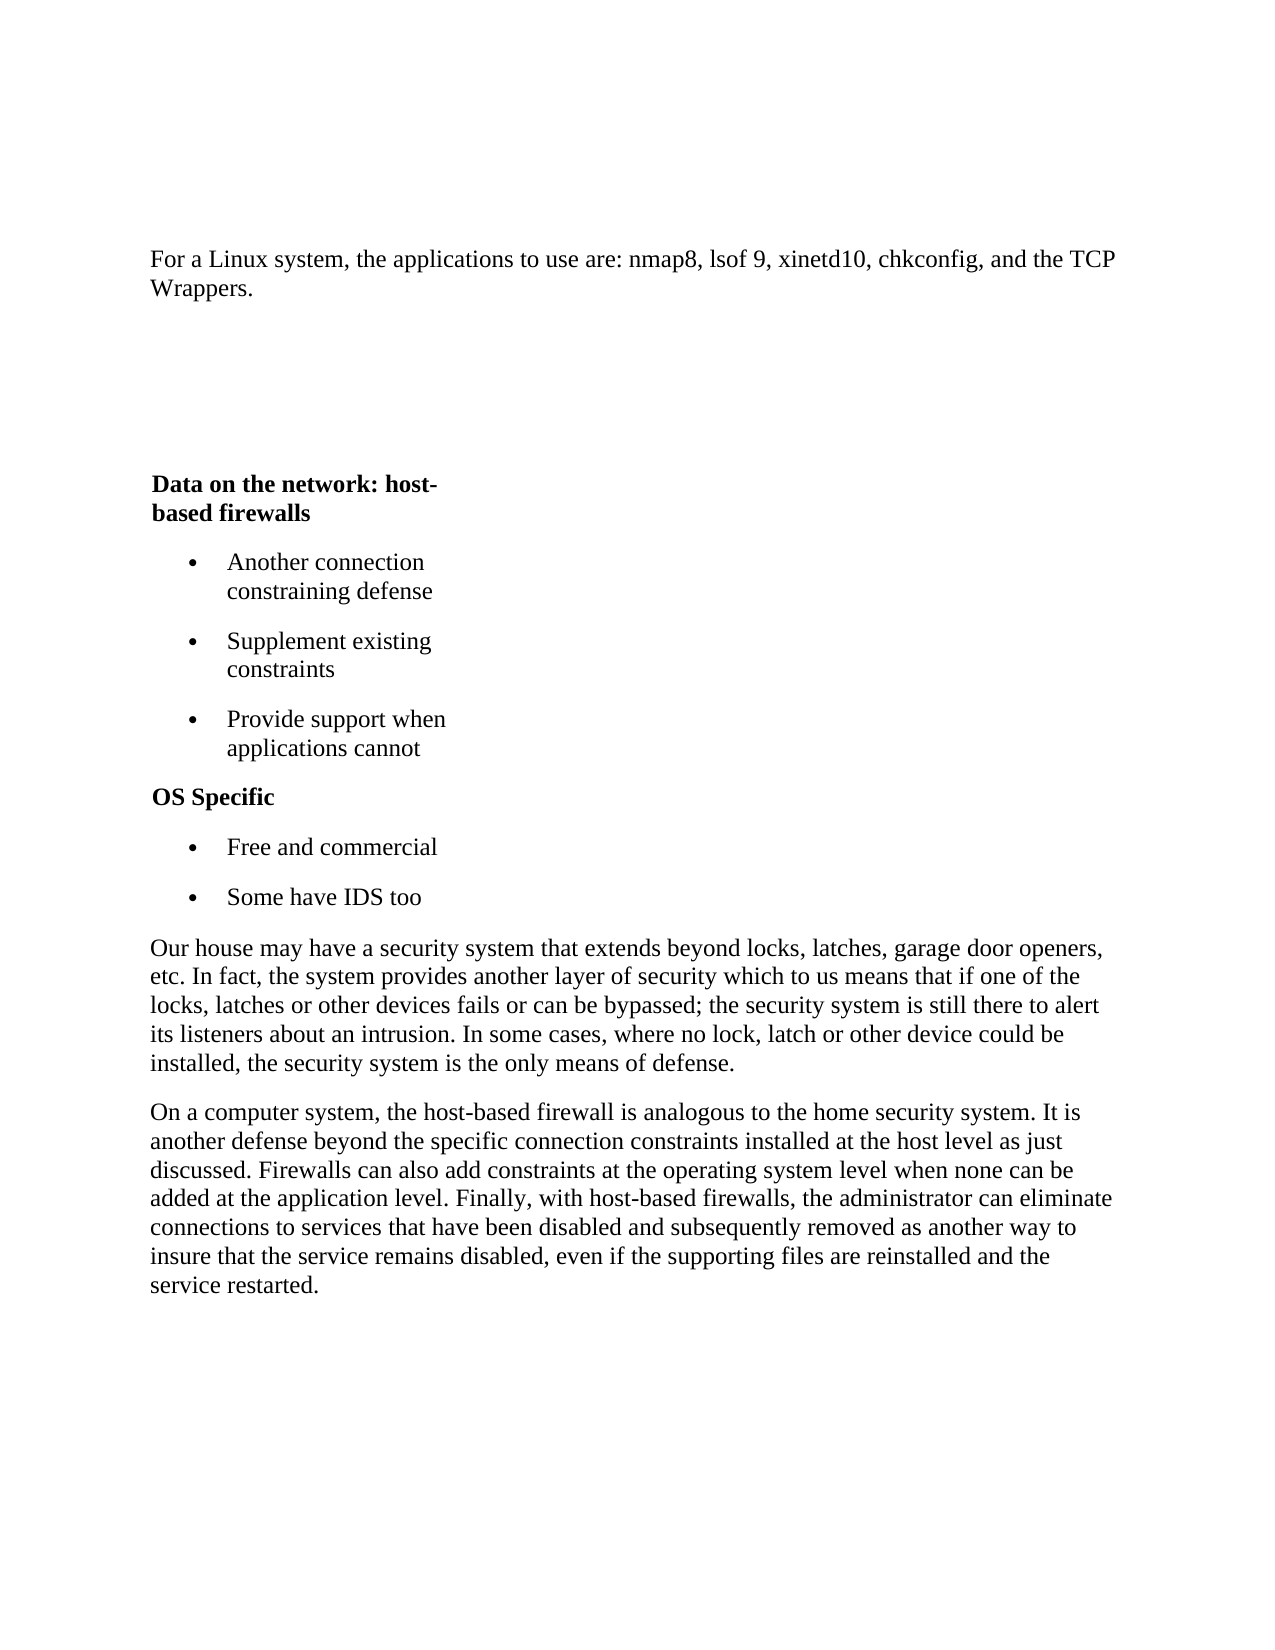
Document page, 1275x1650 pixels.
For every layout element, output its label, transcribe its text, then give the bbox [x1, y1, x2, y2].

table_header [150, 425, 492, 457]
table_cell [492, 457, 1120, 922]
text For a Linux system, the applications to use are: nmap8, lsof 9, xinetd10, chkconfig, and the TCP Wrappers. [150, 244, 1125, 302]
table_cell [1120, 457, 1134, 922]
table_cell Data on the network: host-based firewalls Another connection constraining defense Supplement existing constraints Provide support when applications cannot OS Specific Free and commercial Some have IDS too [150, 457, 492, 922]
text On a computer system, the host-based firewall is analogous to the home security system. It is another defense beyond the specific connection constraints installed at the host level as just discussed. Firewalls can also add constraints at the operating system level when none can be added at the application level. Finally, with host-based firewalls, the administrator can eliminate connections to services that have been disabled and subsequently removed as another way to insure that the service remains disabled, even if the supporting files are reinstalled and the service restarted. [150, 1097, 1125, 1298]
table_header [492, 425, 1120, 457]
text Our house may have a security system that extends beyond locks, latches, garage door openers, etc. In fact, the system provides another layer of security which to us means that if one of the locks, latches or other devices fails or can be bypassed; the security system is still there to alert its listeners about an intrusion. In some cases, where no lock, latch or other device could be installed, the security system is the only means of defense. [150, 933, 1125, 1076]
table_header [1120, 425, 1134, 457]
